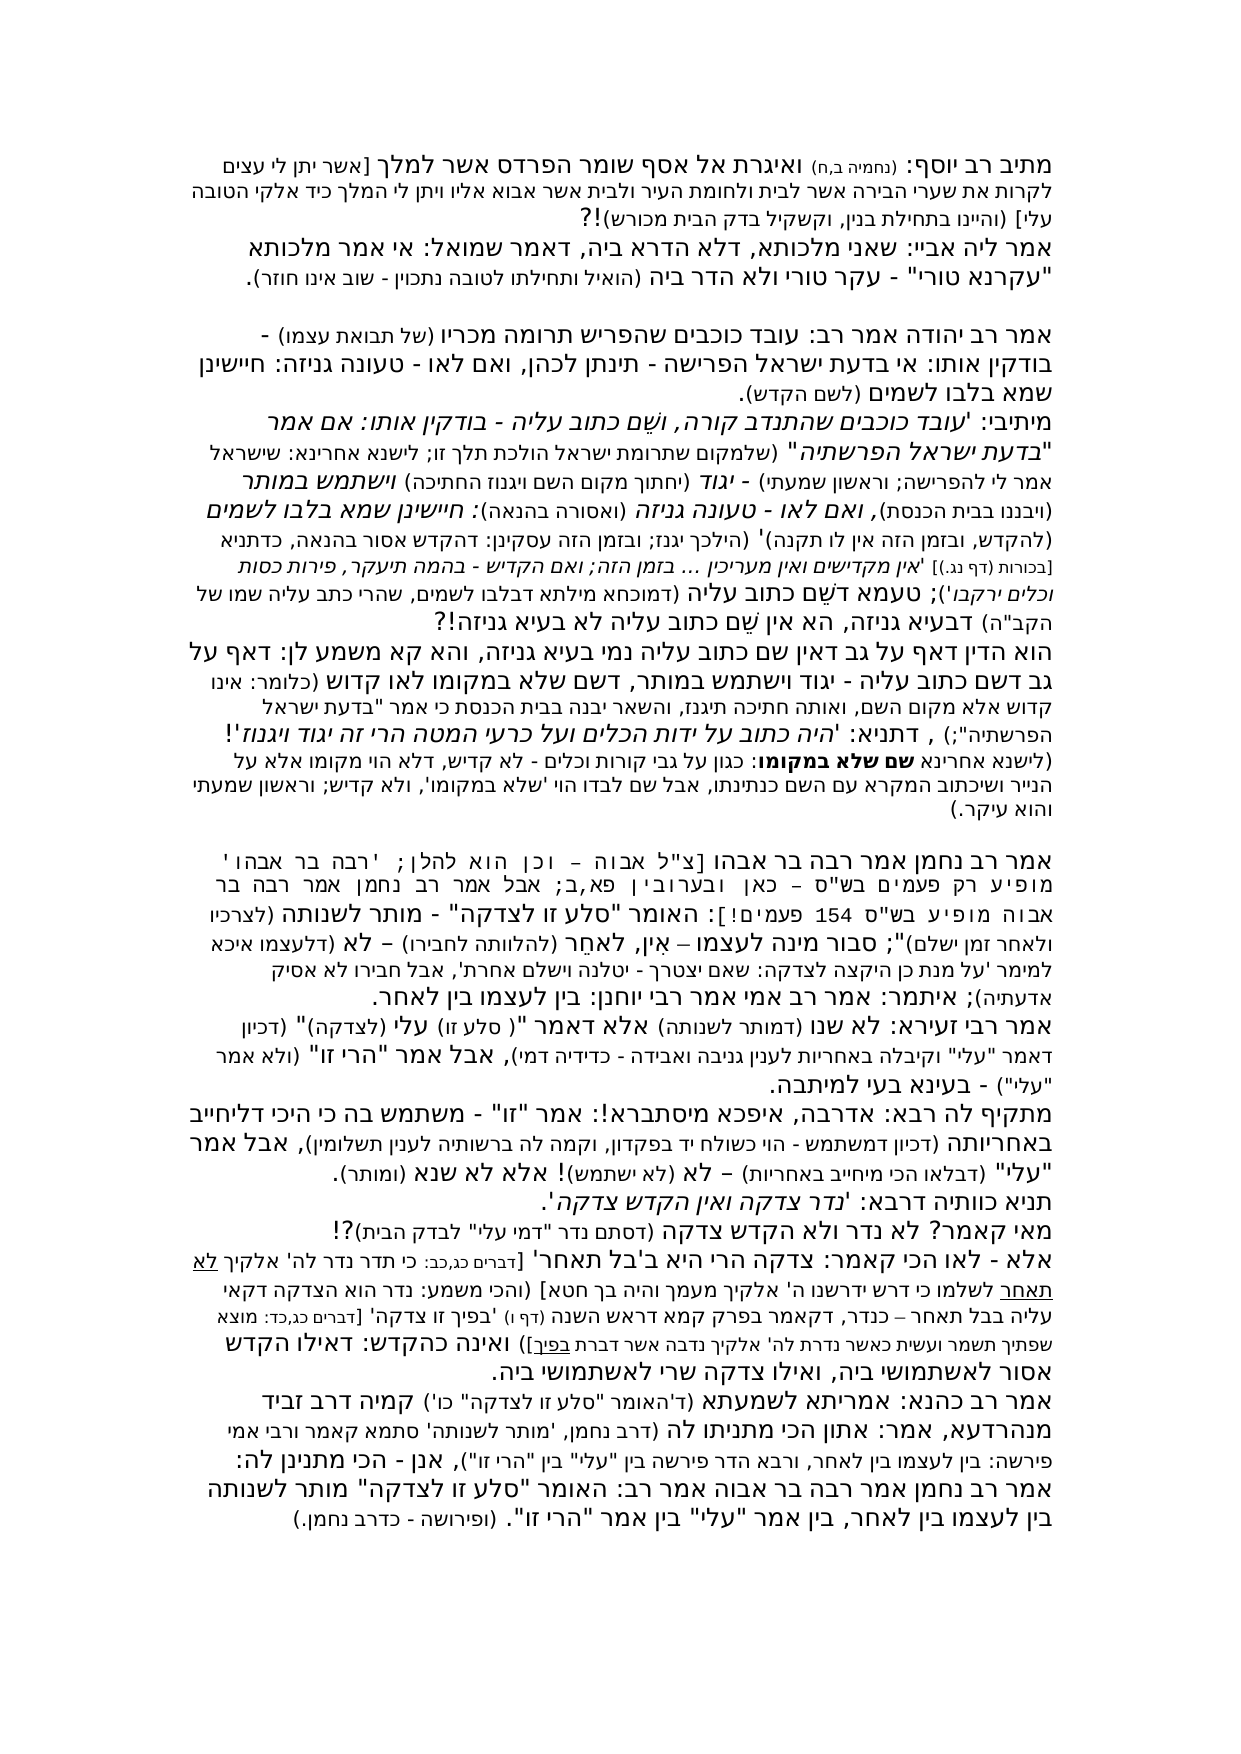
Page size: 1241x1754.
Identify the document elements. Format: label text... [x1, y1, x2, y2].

text תניא כוותיה דרבא: 'נדר צדקה ואין הקדש צדקה'. [187, 1187, 1053, 1216]
text הוא הדין דאף על גב דאין שם כתוב עליה נמי בעיא גניזה, והא קא משמע לן: דאף על גב דשם כתוב עליה - יגוד וישתמש במותר, דשם שלא במקומו לאו קדוש (כלומר: אינו קדוש אלא מקום השם, ואותה חתיכה תיגנז, והשאר יבנה בבית הכנסת כי אמר "בדעת ישראל הפרשתיה";) , דתניא: 'היה כתוב על ידות הכלים ועל כרעי המטה הרי זה יגוד ויגנוז'! [187, 637, 1053, 749]
text אמר רבי זעירא: לא שנו (דמותר לשנותה) אלא דאמר "( סלע זו) עלי (לצדקה)" (דכיון דאמר "עלי" וקיבלה באחריות לענין גניבה ואבידה - כדידיה דמי), אבל אמר "הרי זו" (ולא אמר "עלי") - בעינא בעי למיתבה. [187, 1011, 1053, 1099]
text אמר ליה אביי: שאני מלכותא, דלא הדרא ביה, דאמר שמואל: אי אמר מלכותא "עקרנא טורי" - עקר טורי ולא הדר ביה (הואיל ותחילתו לטובה נתכוין - שוב אינו חוזר). [187, 233, 1053, 291]
text מיתיבי: 'עובד כוכבים שהתנדב קורה, ושֵׁם כתוב עליה - בודקין אותו: אם אמר "בדעת ישראל הפרשתיה" (שלמקום שתרומת ישראל הולכת תלך זו; לישנא אחרינא: שישראל אמר לי להפרישה; וראשון שמעתי) - יגוד (יחתוך מקום השם ויגנוז החתיכה) וישתמש במותר (ויבננו בבית הכנסת), ואם לאו - טעונה גניזה (ואסורה בהנאה): חיישינן שמא בלבו לשמים (להקדש, ובזמן הזה אין לו תקנה)' (הילכך יגנז; ובזמן הזה עסקינן: דהקדש אסור בהנאה, כדתניא [בכורות (דף נג.)] 'אין מקדישים ואין מעריכין ... בזמן הזה; ואם הקדיש - בהמה תיעקר, פירות כסות וכלים ירקבו'); טעמא דשֵׁם כתוב עליה (דמוכחא מילתא דבלבו לשמים, שהרי כתב עליה שמו של הקב"ה) דבעיא גניזה, הא אין שֵׁם כתוב עליה לא בעיא גניזה!? [187, 408, 1053, 637]
text מתקיף לה רבא: אדרבה, איפכא מיסתברא!: אמר "זו" - משתמש בה כי היכי דליחייב באחריותה (דכיון דמשתמש - הוי כשולח יד בפקדון, וקמה לה ברשותיה לענין תשלומין), אבל אמר "עלי" (דבלאו הכי מיחייב באחריות) – לא (לא ישתמש)! אלא לא שנא (ומותר). [187, 1099, 1053, 1187]
text מאי קאמר? לא נדר ולא הקדש צדקה (דסתם נדר "דמי עלי" לבדק הבית)?! [187, 1216, 1053, 1245]
text אמר רב נחמן אמר רבה בר אבוה אמר רב: האומר "סלע זו לצדקה" מותר לשנותה בין לעצמו בין לאחר, בין אמר "עלי" בין אמר "הרי זו". (ופירושה - כדרב נחמן.) [187, 1474, 1053, 1533]
text אלא - לאו הכי קאמר: צדקה הרי היא ב'בל תאחר' [דברים כג,כב: כי תדר נדר לה' אלקיך לא תאחר לשלמו כי דרש ידרשנו ה' אלקיך מעמך והיה בך חטא] (והכי משמע: נדר הוא הצדקה דקאי עליה בבל תאחר – כנדר, דקאמר בפרק קמא דראש השנה (דף ו) 'בפיך זו צדקה' [דברים כג,כד: מוצא שפתיך תשמר ועשית כאשר נדרת לה' אלקיך נדבה אשר דברת בפיך]) ואינה כהקדש: דאילו הקדש אסור לאשתמושי ביה, ואילו צדקה שרי לאשתמושי ביה. [187, 1245, 1053, 1386]
text (לישנא אחרינא שם שלא במקומו: כגון על גבי קורות וכלים - לא קדיש, דלא הוי מקומו אלא על הנייר ושיכתוב המקרא עם השם כנתינתו, אבל שם לבדו הוי 'שלא במקומו', ולא קדיש; וראשון שמעתי והוא עיקר.) [187, 749, 1053, 822]
text אמר רב יהודה אמר רב: עובד כוכבים שהפריש תרומה מכריו (של תבואת עצמו) - בודקין אותו: אי בדעת ישראל הפרישה - תינתן לכהן, ואם לאו - טעונה גניזה: חיישינן שמא בלבו לשמים (לשם הקדש). [187, 320, 1053, 408]
text אמר רב נחמן אמר רבה בר אבהו [צ"ל אבוה – וכן הוא להלן; 'רבה בר אבהו' מופיע רק פעמים בש"ס – כאן ובערובין פא,ב; אבל אמר רב נחמן אמר רבה בר אבוה מופיע בש"ס 154 פעמים!]: האומר "סלע זו לצדקה" - מותר לשנותה (לצרכיו ולאחר זמן ישלם)"; סבור מינה לעצמו – אִין, לאחֵר (להלוותה לחבירו) – לא (דלעצמו איכא למימר 'על מנת כן היקצה לצדקה: שאם יצטרך - יטלנה וישלם אחרת', אבל חבירו לא אסיק אדעתיה); איתמר: אמר רב אמי אמר רבי יוחנן: בין לעצמו בין לאחר. [187, 846, 1053, 1011]
text אמר רב כהנא: אמריתא לשמעתא (ד'האומר "סלע זו לצדקה" כו') קמיה דרב זביד מנהרדעא, אמר: אתון הכי מתניתו לה (דרב נחמן, 'מותר לשנותה' סתמא קאמר ורבי אמי פירשה: בין לעצמו בין לאחר, ורבא הדר פירשה בין "עלי" בין "הרי זו"), אנן - הכי מתנינן לה: [187, 1386, 1053, 1474]
text מתיב רב יוסף: (נחמיה ב,ח) ואיגרת אל אסף שומר הפרדס אשר למלך [אשר יתן לי עצים לקרות את שערי הבירה אשר לבית ולחומת העיר ולבית אשר אבוא אליו ויתן לי המלך כיד אלקי הטובה עלי] (והיינו בתחילת בנין, וקשקיל בדק הבית מכורש)!? [187, 150, 1053, 233]
